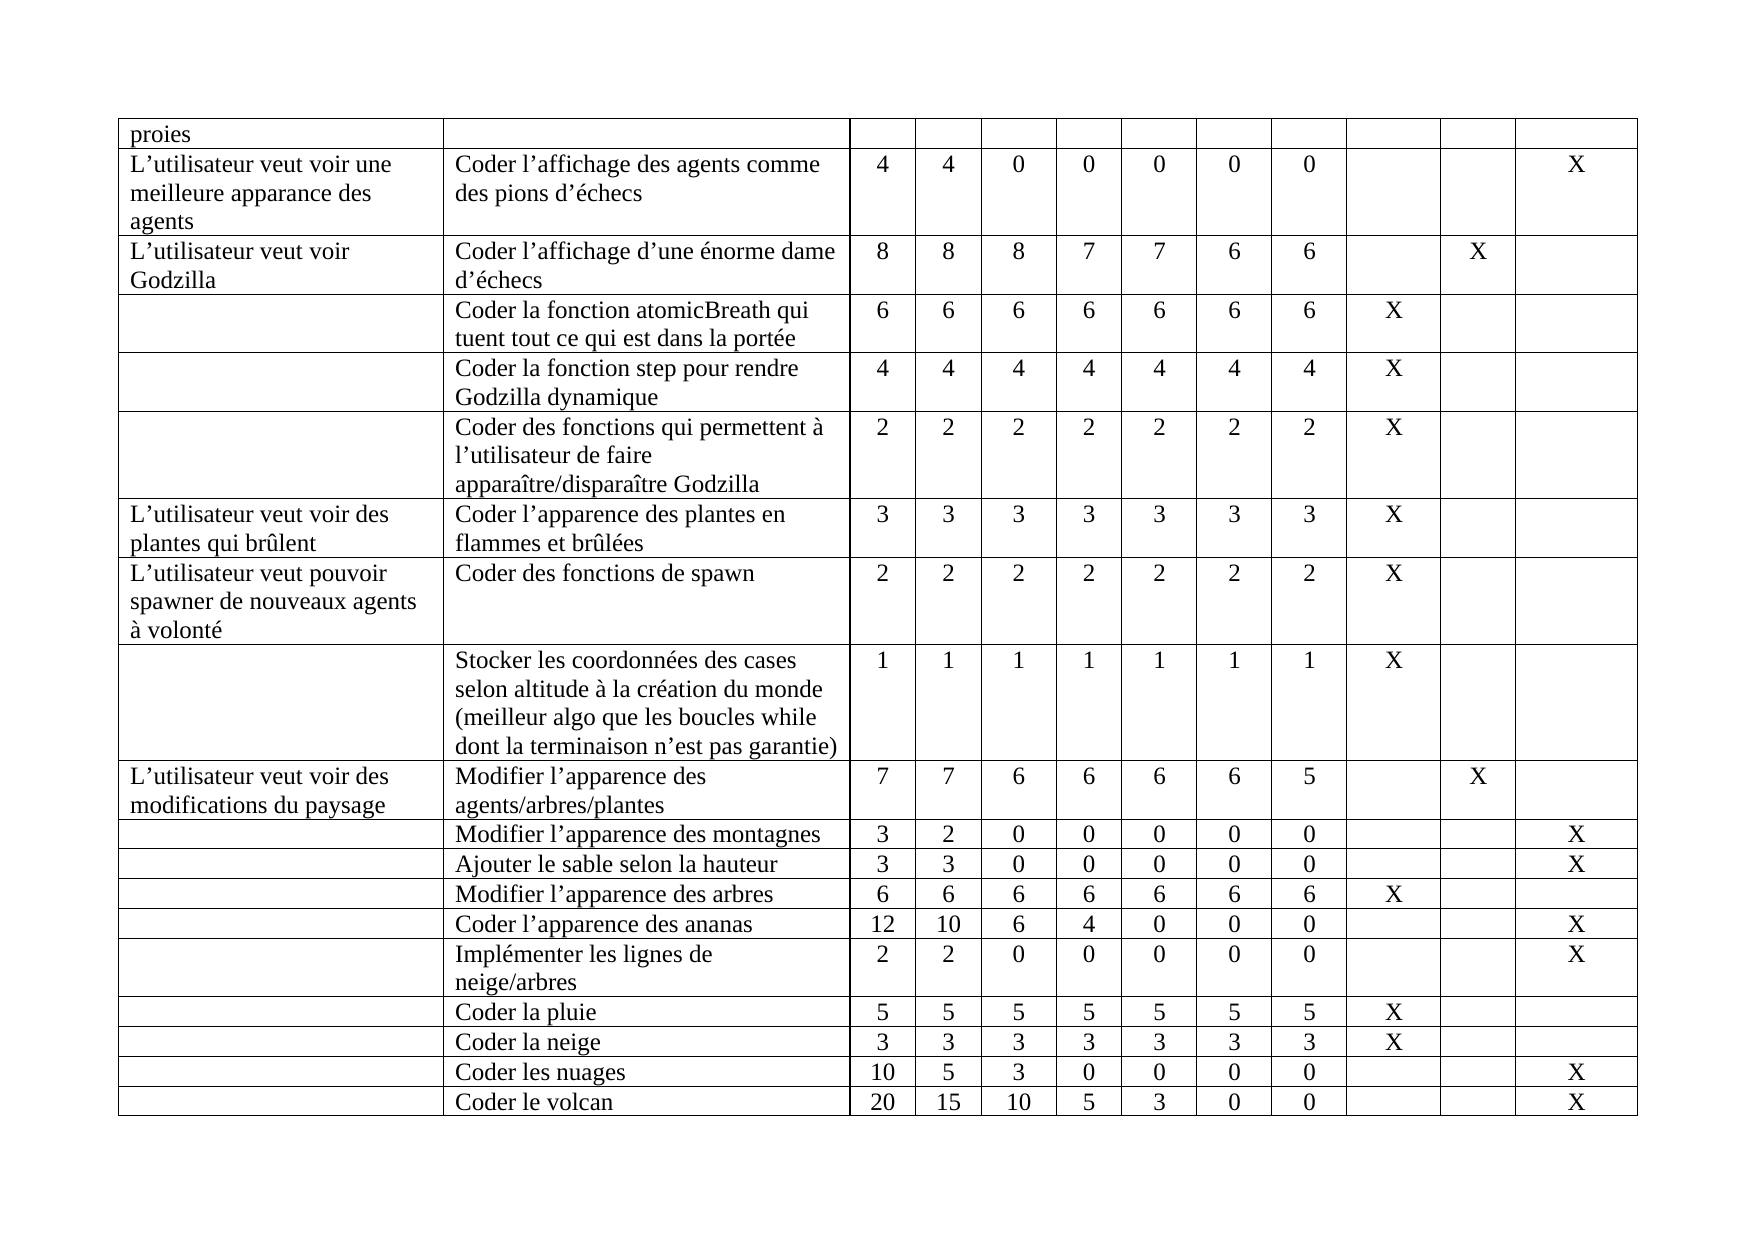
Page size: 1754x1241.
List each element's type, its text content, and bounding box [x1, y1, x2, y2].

table_cell [1441, 997, 1515, 1026]
table_cell 0 [1057, 820, 1121, 848]
table_cell 1 [1272, 645, 1346, 760]
table_cell 2 [982, 558, 1056, 644]
table_cell 4 [1122, 353, 1196, 411]
table_cell 0 [1197, 1087, 1271, 1115]
table_cell 5 [982, 997, 1056, 1026]
table_cell 0 [1272, 149, 1346, 235]
table_cell 8 [916, 236, 981, 294]
table_cell [1441, 820, 1515, 848]
table_cell Coder la fonction step pour rendre Godzilla dynamique [444, 353, 849, 411]
table_cell 3 [1272, 1027, 1346, 1056]
table_cell 0 [1272, 1087, 1346, 1115]
table_cell L’utilisateur veut voir des modifications du paysage [119, 761, 443, 818]
table_cell 3 [982, 499, 1056, 557]
table_cell 7 [851, 761, 915, 818]
table_cell 0 [1272, 1057, 1346, 1086]
table_cell X [1516, 1087, 1637, 1115]
table_cell 4 [1197, 353, 1271, 411]
table_cell [1441, 909, 1515, 938]
table_cell 5 [851, 997, 915, 1026]
table_cell [1057, 119, 1121, 148]
table_cell 7 [1057, 236, 1121, 294]
table_cell [1347, 761, 1440, 818]
table_cell 0 [1197, 849, 1271, 878]
table_cell 3 [1197, 1027, 1271, 1056]
table_cell 15 [916, 1087, 981, 1115]
table_cell 2 [851, 558, 915, 644]
table_cell X [1516, 909, 1637, 938]
table_cell 5 [916, 997, 981, 1026]
table_cell 1 [851, 645, 915, 760]
table_cell 0 [1057, 149, 1121, 235]
table_cell [1441, 849, 1515, 878]
table_cell [1441, 499, 1515, 557]
table_cell [1347, 119, 1440, 148]
table_cell [119, 1057, 443, 1086]
table_cell 6 [1197, 295, 1271, 352]
table_cell 4 [1057, 353, 1121, 411]
table_cell [119, 645, 443, 760]
table_cell [119, 353, 443, 411]
table_cell 1 [982, 645, 1056, 760]
table_cell 5 [1122, 997, 1196, 1026]
table_cell 2 [1122, 558, 1196, 644]
table_cell [1516, 499, 1637, 557]
table_cell 0 [982, 820, 1056, 848]
table_cell 0 [1272, 820, 1346, 848]
table_cell 3 [916, 1027, 981, 1056]
table_cell X [1347, 879, 1440, 908]
table_cell 8 [851, 236, 915, 294]
table_cell X [1441, 761, 1515, 818]
table_cell 3 [1197, 499, 1271, 557]
table_cell 0 [1197, 820, 1271, 848]
table_cell [1441, 1057, 1515, 1086]
table_cell 7 [1122, 236, 1196, 294]
table_cell [1347, 849, 1440, 878]
table_cell 6 [1272, 295, 1346, 352]
table_cell 4 [851, 353, 915, 411]
table_cell X [1347, 295, 1440, 352]
table_cell 3 [1057, 499, 1121, 557]
table_cell [1272, 119, 1346, 148]
table_cell L’utilisateur veut voir des plantes qui brûlent [119, 499, 443, 557]
table_cell L’utilisateur veut pouvoir spawner de nouveaux agents à volonté [119, 558, 443, 644]
table_cell [1441, 149, 1515, 235]
table_cell Coder des fonctions de spawn [444, 558, 849, 644]
table_cell 0 [1197, 1057, 1271, 1086]
table_cell [1347, 820, 1440, 848]
table_cell X [1347, 412, 1440, 498]
table_cell 5 [1197, 997, 1271, 1026]
table_cell 4 [1057, 909, 1121, 938]
table_cell 2 [851, 939, 915, 996]
table_cell 6 [851, 879, 915, 908]
table_cell X [1347, 1027, 1440, 1056]
table_cell [1197, 119, 1271, 148]
table_cell [119, 1087, 443, 1115]
table_cell [1441, 645, 1515, 760]
table_cell X [1516, 149, 1637, 235]
table_cell 0 [1272, 909, 1346, 938]
table_cell X [1347, 997, 1440, 1026]
table_cell 0 [1122, 939, 1196, 996]
table_cell 1 [1122, 645, 1196, 760]
table_cell 8 [982, 236, 1056, 294]
table_cell 0 [1197, 909, 1271, 938]
table_cell [1516, 236, 1637, 294]
table_cell 4 [1272, 353, 1346, 411]
table_cell [1441, 558, 1515, 644]
table_cell 4 [851, 149, 915, 235]
table_cell 6 [982, 761, 1056, 818]
table_cell 2 [1057, 558, 1121, 644]
table_cell 2 [916, 820, 981, 848]
table_cell [1347, 909, 1440, 938]
table_cell X [1516, 939, 1637, 996]
table_cell [1347, 1057, 1440, 1086]
table_cell 4 [916, 149, 981, 235]
table_cell Modifier l’apparence des arbres [444, 879, 849, 908]
table_cell [1441, 353, 1515, 411]
table_cell 2 [916, 412, 981, 498]
table_cell 20 [851, 1087, 915, 1115]
table_cell 6 [1197, 879, 1271, 908]
table_cell [1441, 1027, 1515, 1056]
table_cell [1516, 879, 1637, 908]
table_cell [119, 997, 443, 1026]
table_cell 0 [982, 849, 1056, 878]
table_cell 3 [1272, 499, 1346, 557]
table_cell X [1347, 645, 1440, 760]
table_cell 6 [1122, 879, 1196, 908]
table_cell 0 [1122, 1057, 1196, 1086]
table_cell [1441, 295, 1515, 352]
table_cell X [1347, 499, 1440, 557]
table_cell [119, 909, 443, 938]
table_cell [119, 820, 443, 848]
table_cell [1441, 1087, 1515, 1115]
table_cell [119, 1027, 443, 1056]
table_cell [1441, 879, 1515, 908]
table_cell 0 [1122, 909, 1196, 938]
table_cell 3 [916, 499, 981, 557]
table_cell Coder la fonction atomicBreath qui tuent tout ce qui est dans la portée [444, 295, 849, 352]
table_cell 0 [1197, 149, 1271, 235]
table_cell [1516, 119, 1637, 148]
table_cell 2 [851, 412, 915, 498]
table_cell 12 [851, 909, 915, 938]
table_cell 0 [1197, 939, 1271, 996]
table_cell X [1441, 236, 1515, 294]
table_cell Coder des fonctions qui permettent à l’utilisateur de faire apparaître/disparaître Godzilla [444, 412, 849, 498]
table_cell [1516, 997, 1637, 1026]
table_cell [1441, 939, 1515, 996]
table_cell 0 [1272, 939, 1346, 996]
table_cell 4 [982, 353, 1056, 411]
table_cell Stocker les coordonnées des cases selon altitude à la création du monde (meilleur algo que les boucles while dont la terminaison n’est pas garantie) [444, 645, 849, 760]
table_cell 6 [982, 879, 1056, 908]
table_cell X [1347, 353, 1440, 411]
table_cell [119, 295, 443, 352]
table_cell 5 [1272, 997, 1346, 1026]
table_cell [444, 119, 849, 148]
table_cell 5 [1057, 1087, 1121, 1115]
table_cell 3 [851, 1027, 915, 1056]
table_cell [119, 879, 443, 908]
table_cell 0 [1057, 849, 1121, 878]
table_cell [1122, 119, 1196, 148]
table_cell 6 [982, 909, 1056, 938]
table_cell 0 [1122, 820, 1196, 848]
table_cell Coder l’apparence des plantes en flammes et brûlées [444, 499, 849, 557]
table_cell 6 [916, 295, 981, 352]
table_cell X [1516, 1057, 1637, 1086]
table_cell 6 [1197, 761, 1271, 818]
table_cell L’utilisateur veut voir une meilleure apparance des agents [119, 149, 443, 235]
table_cell [916, 119, 981, 148]
table_cell 6 [1057, 879, 1121, 908]
table_cell Coder l’affichage des agents comme des pions d’échecs [444, 149, 849, 235]
table_cell 2 [1272, 412, 1346, 498]
table_cell Coder les nuages [444, 1057, 849, 1086]
table_cell 1 [1057, 645, 1121, 760]
table_cell Modifier l’apparence des montagnes [444, 820, 849, 848]
table_cell [1516, 761, 1637, 818]
table_cell 1 [1197, 645, 1271, 760]
table_cell 2 [1272, 558, 1346, 644]
table_cell [1347, 939, 1440, 996]
table_cell Coder l’affichage d’une énorme dame d’échecs [444, 236, 849, 294]
table_cell 6 [1057, 761, 1121, 818]
table_cell 3 [916, 849, 981, 878]
table_cell [1516, 1027, 1637, 1056]
table_cell Coder la neige [444, 1027, 849, 1056]
table_cell 6 [1272, 879, 1346, 908]
table_cell 3 [1057, 1027, 1121, 1056]
table_cell 6 [1122, 761, 1196, 818]
table_cell 3 [1122, 1087, 1196, 1115]
table_cell 1 [916, 645, 981, 760]
table_cell 2 [1197, 558, 1271, 644]
table_cell 6 [1057, 295, 1121, 352]
table_cell [1347, 149, 1440, 235]
table_cell 6 [851, 295, 915, 352]
table_cell 0 [982, 149, 1056, 235]
table_cell 0 [1272, 849, 1346, 878]
table_cell [1347, 236, 1440, 294]
table_cell [119, 412, 443, 498]
table_cell [1516, 412, 1637, 498]
table_cell [982, 119, 1056, 148]
table_cell Coder l’apparence des ananas [444, 909, 849, 938]
table_cell 2 [982, 412, 1056, 498]
table_cell 2 [1057, 412, 1121, 498]
table_cell 3 [851, 849, 915, 878]
table_cell 3 [982, 1027, 1056, 1056]
table_cell 3 [1122, 499, 1196, 557]
table_cell 6 [1197, 236, 1271, 294]
table_cell 10 [982, 1087, 1056, 1115]
table_cell 3 [1122, 1027, 1196, 1056]
table_cell [119, 939, 443, 996]
table_cell [1516, 353, 1637, 411]
table_cell X [1347, 558, 1440, 644]
table_cell 3 [851, 499, 915, 557]
table_cell 0 [1057, 1057, 1121, 1086]
table_cell [1441, 119, 1515, 148]
table_cell 6 [916, 879, 981, 908]
table_cell 7 [916, 761, 981, 818]
table_cell 10 [851, 1057, 915, 1086]
table_cell 0 [1122, 149, 1196, 235]
table_cell 10 [916, 909, 981, 938]
table_cell 2 [1122, 412, 1196, 498]
table_cell X [1516, 820, 1637, 848]
table_cell 6 [982, 295, 1056, 352]
table_cell [1516, 558, 1637, 644]
table_cell 3 [851, 820, 915, 848]
table_cell Coder le volcan [444, 1087, 849, 1115]
table_cell 5 [916, 1057, 981, 1086]
table_cell 0 [1122, 849, 1196, 878]
table_cell 4 [916, 353, 981, 411]
table_cell L’utilisateur veut voir Godzilla [119, 236, 443, 294]
table_cell Modifier l’apparence des agents/arbres/plantes [444, 761, 849, 818]
table_cell X [1516, 849, 1637, 878]
table_cell Coder la pluie [444, 997, 849, 1026]
table_cell 6 [1122, 295, 1196, 352]
table_cell 5 [1057, 997, 1121, 1026]
table_cell [1516, 645, 1637, 760]
table_cell Implémenter les lignes de neige/arbres [444, 939, 849, 996]
table_cell 6 [1272, 236, 1346, 294]
table_cell 3 [982, 1057, 1056, 1086]
table_cell [119, 849, 443, 878]
table_cell [1441, 412, 1515, 498]
table_cell 2 [916, 558, 981, 644]
table_cell 0 [982, 939, 1056, 996]
table_cell proies [119, 119, 443, 148]
table_cell Ajouter le sable selon la hauteur [444, 849, 849, 878]
table_cell 0 [1057, 939, 1121, 996]
table_cell 5 [1272, 761, 1346, 818]
table_cell [851, 119, 915, 148]
table_cell [1516, 295, 1637, 352]
table_cell [1347, 1087, 1440, 1115]
table_cell 2 [916, 939, 981, 996]
table_cell 2 [1197, 412, 1271, 498]
